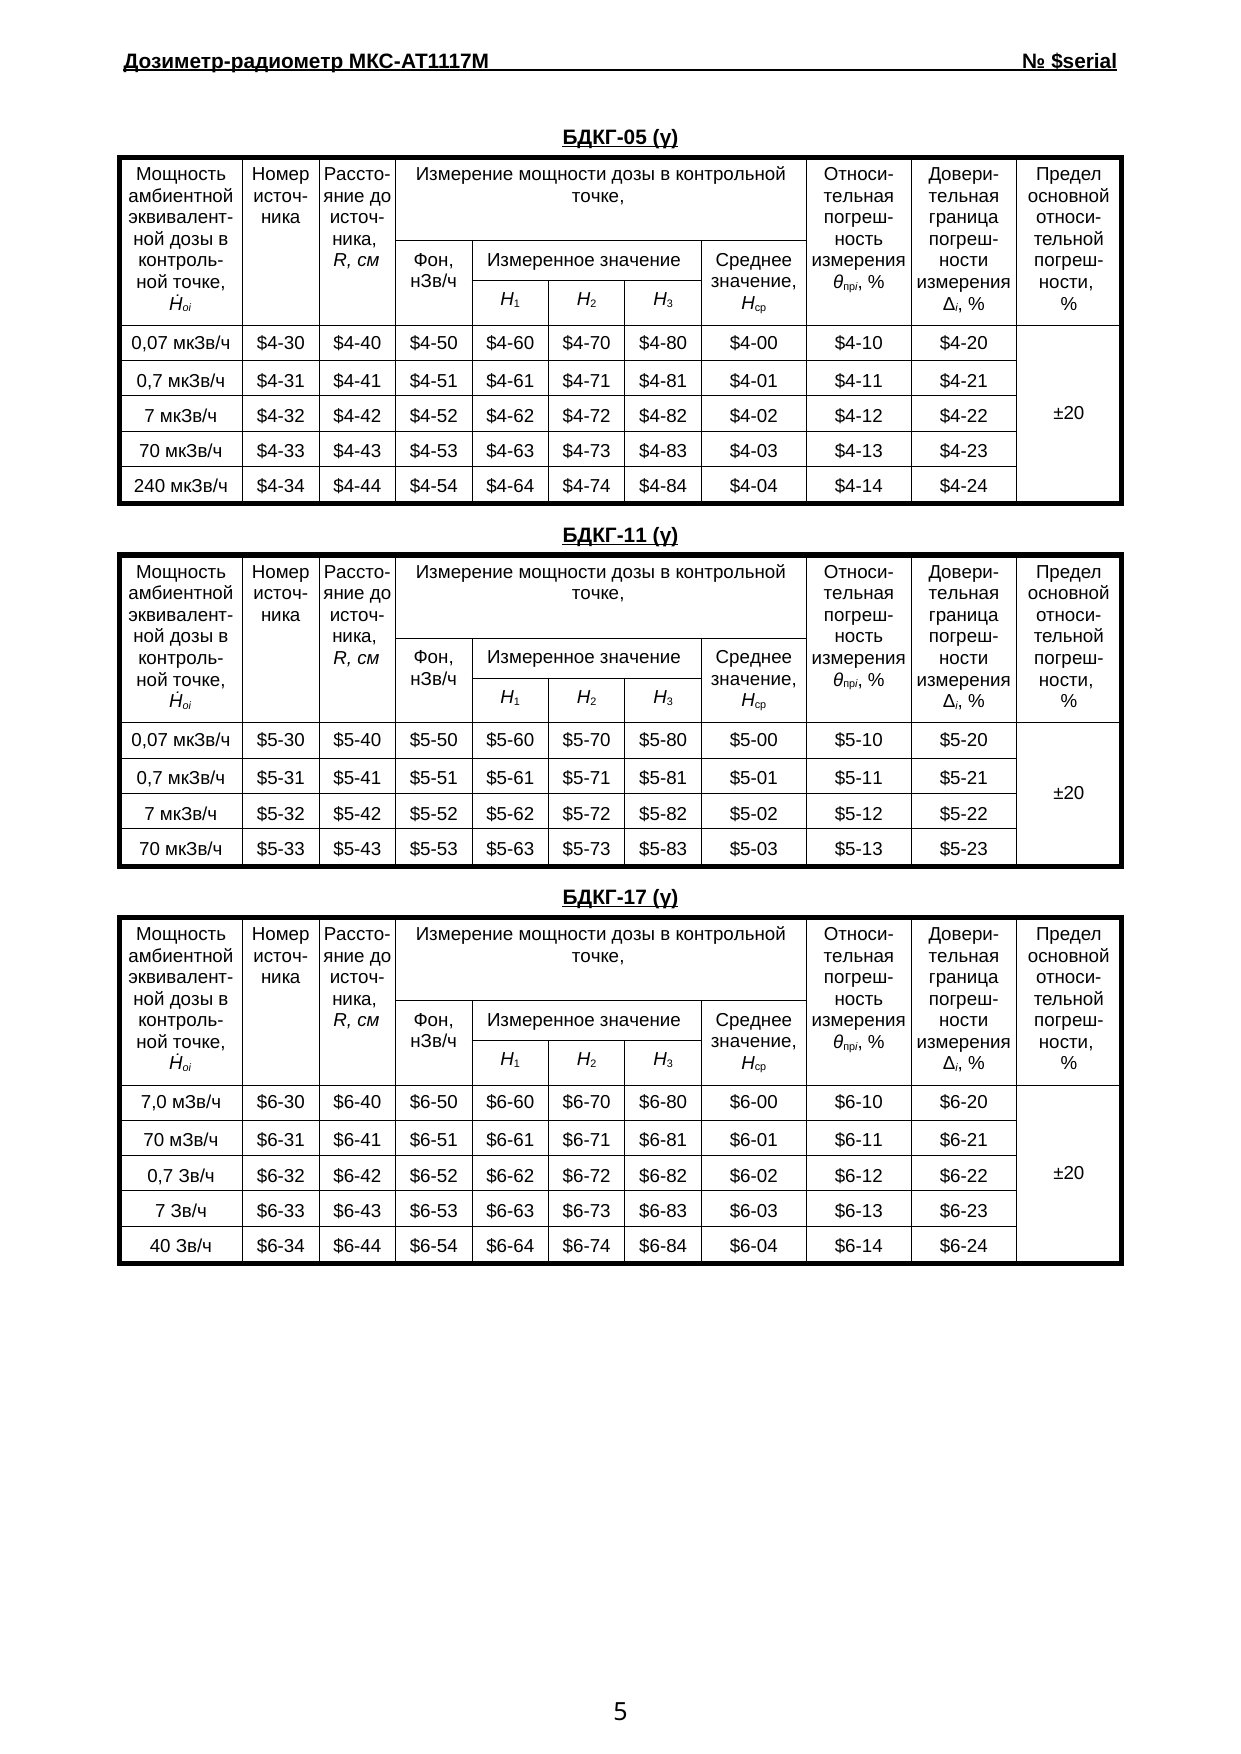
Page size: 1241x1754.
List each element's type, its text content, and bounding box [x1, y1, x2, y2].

table_cell $6-00 [702, 1086, 806, 1120]
table_cell $5-63 [473, 829, 548, 863]
table_cell $4-53 [396, 432, 472, 466]
table_cell $6-60 [473, 1086, 548, 1120]
table_cell $5-01 [702, 759, 806, 793]
table_cell 70 мкЗв/ч [122, 432, 242, 466]
table_cell Измерение мощности дозы в контрольной точке, [396, 920, 806, 1000]
table_cell $5-10 [807, 723, 911, 757]
table_cell $4-51 [396, 361, 472, 395]
table_cell $6-84 [625, 1227, 701, 1261]
table_cell Относи-тельная погреш-ность измерения θпрi, % [807, 160, 911, 324]
table_cell $5-61 [473, 759, 548, 793]
table_cell $4-00 [702, 326, 806, 360]
table_cell 0,7 мкЗв/ч [122, 361, 242, 395]
table_cell H1 [473, 281, 548, 324]
table_cell $6-41 [320, 1121, 395, 1155]
table_cell $6-52 [396, 1156, 472, 1190]
table_cell Фон, нЗв/ч [396, 241, 472, 324]
table_cell $4-20 [912, 326, 1016, 360]
table_cell $6-54 [396, 1227, 472, 1261]
table_cell $5-22 [912, 794, 1016, 828]
table_cell $6-30 [243, 1086, 319, 1120]
table_cell Номер источ-ника [243, 558, 319, 722]
table_cell $6-50 [396, 1086, 472, 1120]
table_cell $4-23 [912, 432, 1016, 466]
table_cell Измеренное значение [473, 639, 701, 677]
table_cell $6-72 [549, 1156, 624, 1190]
table_cell Фон, нЗв/ч [396, 1001, 472, 1084]
table_cell Предел основной относи-тельной погреш-ности, % [1017, 160, 1119, 324]
table_cell $5-71 [549, 759, 624, 793]
table_cell $4-41 [320, 361, 395, 395]
table_cell $4-62 [473, 396, 548, 431]
table_cell $5-03 [702, 829, 806, 863]
table_cell $6-43 [320, 1191, 395, 1226]
table_cell ±20 [1017, 723, 1119, 863]
table_cell H2 [549, 1041, 624, 1084]
table_cell Относи-тельная погреш-ность измерения θпрi, % [807, 920, 911, 1084]
table_cell Довери-тельная граница погреш-ности измерения Δi, % [912, 160, 1016, 324]
table_cell $5-31 [243, 759, 319, 793]
table_cell Предел основной относи-тельной погреш-ности, % [1017, 558, 1119, 722]
table_cell $5-60 [473, 723, 548, 757]
table_cell $6-02 [702, 1156, 806, 1190]
table_cell $4-64 [473, 467, 548, 501]
table_cell $4-01 [702, 361, 806, 395]
table_cell Измеренное значение [473, 241, 701, 280]
table_cell $6-13 [807, 1191, 911, 1226]
table_cell $5-32 [243, 794, 319, 828]
table_cell $5-73 [549, 829, 624, 863]
table_cell $6-42 [320, 1156, 395, 1190]
table_cell $4-10 [807, 326, 911, 360]
table_cell $6-12 [807, 1156, 911, 1190]
table_cell $4-80 [625, 326, 701, 360]
table_cell H1 [473, 679, 548, 722]
table_cell Мощность амбиентной эквивалент-ной дозы в контроль- ной точке, Ḣoi [122, 160, 242, 324]
table_cell $5-11 [807, 759, 911, 793]
table_cell $4-61 [473, 361, 548, 395]
table_cell Измерение мощности дозы в контрольной точке, [396, 558, 806, 638]
table_cell $6-81 [625, 1121, 701, 1155]
table_cell $5-12 [807, 794, 911, 828]
table_cell $6-71 [549, 1121, 624, 1155]
table_cell $5-13 [807, 829, 911, 863]
table_cell Предел основной относи-тельной погреш-ности, % [1017, 920, 1119, 1084]
table_cell 240 мкЗв/ч [122, 467, 242, 501]
table_cell Номер источ-ника [243, 920, 319, 1084]
table_cell 7 Зв/ч [122, 1191, 242, 1226]
table_cell $6-73 [549, 1191, 624, 1226]
table_cell $5-21 [912, 759, 1016, 793]
table_cell $6-14 [807, 1227, 911, 1261]
table_cell ±20 [1017, 326, 1119, 501]
table_cell $6-82 [625, 1156, 701, 1190]
table_cell $4-34 [243, 467, 319, 501]
table_cell $6-01 [702, 1121, 806, 1155]
table_cell $4-72 [549, 396, 624, 431]
table_cell $5-40 [320, 723, 395, 757]
table_cell $6-31 [243, 1121, 319, 1155]
table_cell Измерение мощности дозы в контрольной точке, [396, 160, 806, 240]
table_cell $5-42 [320, 794, 395, 828]
table_cell $6-63 [473, 1191, 548, 1226]
table_cell 0,07 мкЗв/ч [122, 723, 242, 757]
table_cell $5-30 [243, 723, 319, 757]
table_cell $4-50 [396, 326, 472, 360]
table_cell $6-34 [243, 1227, 319, 1261]
table_cell $5-83 [625, 829, 701, 863]
table_cell ±20 [1017, 1086, 1119, 1261]
table_cell $5-52 [396, 794, 472, 828]
table_cell Мощность амбиентной эквивалент-ной дозы в контроль- ной точке, Ḣoi [122, 920, 242, 1084]
table_cell $4-32 [243, 396, 319, 431]
table_cell $6-51 [396, 1121, 472, 1155]
table_cell H2 [549, 281, 624, 324]
table_cell $6-44 [320, 1227, 395, 1261]
table_cell H3 [625, 679, 701, 722]
table_cell $6-64 [473, 1227, 548, 1261]
table_cell $4-13 [807, 432, 911, 466]
table_cell 7 мкЗв/ч [122, 794, 242, 828]
table_cell $5-02 [702, 794, 806, 828]
table_cell 7 мкЗв/ч [122, 396, 242, 431]
table_cell $4-73 [549, 432, 624, 466]
table_cell $5-43 [320, 829, 395, 863]
table_cell $4-02 [702, 396, 806, 431]
table_cell $4-52 [396, 396, 472, 431]
table_cell Относи-тельная погреш-ность измерения θпрi, % [807, 558, 911, 722]
table_cell $6-33 [243, 1191, 319, 1226]
table_cell $5-80 [625, 723, 701, 757]
table_cell Среднее значение, Hср [702, 1001, 806, 1084]
table_cell Среднее значение, Hср [702, 639, 806, 722]
table_cell $6-32 [243, 1156, 319, 1190]
table_cell $4-84 [625, 467, 701, 501]
table_cell Среднее значение, Hср [702, 241, 806, 324]
table_cell $5-82 [625, 794, 701, 828]
table_cell 40 Зв/ч [122, 1227, 242, 1261]
table_cell $6-20 [912, 1086, 1016, 1120]
table_cell $4-33 [243, 432, 319, 466]
table_cell $6-04 [702, 1227, 806, 1261]
table_cell $4-31 [243, 361, 319, 395]
table_cell $4-44 [320, 467, 395, 501]
table_cell $4-81 [625, 361, 701, 395]
table_cell $6-62 [473, 1156, 548, 1190]
table_cell $5-33 [243, 829, 319, 863]
table_cell $4-54 [396, 467, 472, 501]
table_cell H3 [625, 281, 701, 324]
table_cell $6-74 [549, 1227, 624, 1261]
table_cell 0,7 Зв/ч [122, 1156, 242, 1190]
table_cell Фон, нЗв/ч [396, 639, 472, 722]
table_cell $4-30 [243, 326, 319, 360]
table_cell 0,07 мкЗв/ч [122, 326, 242, 360]
table_cell $5-50 [396, 723, 472, 757]
table_cell $5-23 [912, 829, 1016, 863]
table_cell $6-10 [807, 1086, 911, 1120]
table_cell Номер источ-ника [243, 160, 319, 324]
table_cell $4-82 [625, 396, 701, 431]
table_cell $5-62 [473, 794, 548, 828]
table_cell Рассто-яние до источ-ника, R, см [320, 920, 395, 1084]
table_cell $4-40 [320, 326, 395, 360]
table_cell $4-71 [549, 361, 624, 395]
table_cell $5-41 [320, 759, 395, 793]
table_cell $5-70 [549, 723, 624, 757]
table_cell $4-12 [807, 396, 911, 431]
table_cell $5-51 [396, 759, 472, 793]
table_cell $5-00 [702, 723, 806, 757]
table_cell $5-53 [396, 829, 472, 863]
table_cell $6-61 [473, 1121, 548, 1155]
table_cell H2 [549, 679, 624, 722]
table_cell Довери-тельная граница погреш-ности измерения Δi, % [912, 558, 1016, 722]
table_cell $6-23 [912, 1191, 1016, 1226]
table_cell $5-72 [549, 794, 624, 828]
table_header БДКГ-11 (γ) [119, 506, 1121, 552]
table_cell $4-03 [702, 432, 806, 466]
table_cell H1 [473, 1041, 548, 1084]
table_cell $4-14 [807, 467, 911, 501]
table_cell $4-24 [912, 467, 1016, 501]
table_cell 0,7 мкЗв/ч [122, 759, 242, 793]
table_cell $4-60 [473, 326, 548, 360]
table_cell $5-20 [912, 723, 1016, 757]
table_header БДКГ-17 (γ) [119, 869, 1121, 914]
table_cell $4-74 [549, 467, 624, 501]
table_cell $4-43 [320, 432, 395, 466]
table_cell $6-24 [912, 1227, 1016, 1261]
table_cell $6-22 [912, 1156, 1016, 1190]
table_cell $4-70 [549, 326, 624, 360]
table_cell $6-03 [702, 1191, 806, 1226]
table_cell $6-80 [625, 1086, 701, 1120]
table_cell $6-11 [807, 1121, 911, 1155]
table_cell $6-83 [625, 1191, 701, 1226]
table_cell H3 [625, 1041, 701, 1084]
table_cell $6-40 [320, 1086, 395, 1120]
table_cell $6-21 [912, 1121, 1016, 1155]
table_cell Рассто-яние до источ-ника, R, см [320, 160, 395, 324]
table_cell $4-83 [625, 432, 701, 466]
table_cell Мощность амбиентной эквивалент-ной дозы в контроль- ной точке, Ḣoi [122, 558, 242, 722]
table_cell $6-70 [549, 1086, 624, 1120]
table_cell $4-63 [473, 432, 548, 466]
table_cell $4-04 [702, 467, 806, 501]
table_cell $4-42 [320, 396, 395, 431]
table_cell 7,0 мЗв/ч [122, 1086, 242, 1120]
table_cell Измеренное значение [473, 1001, 701, 1040]
table_cell 70 мЗв/ч [122, 1121, 242, 1155]
table_header БДКГ-05 (γ) [119, 109, 1121, 155]
table_cell $4-11 [807, 361, 911, 395]
table_cell $4-22 [912, 396, 1016, 431]
table_cell $5-81 [625, 759, 701, 793]
table_cell Довери-тельная граница погреш-ности измерения Δi, % [912, 920, 1016, 1084]
table_cell Рассто-яние до источ-ника, R, см [320, 558, 395, 722]
table_cell $6-53 [396, 1191, 472, 1226]
table_cell $4-21 [912, 361, 1016, 395]
table_cell 70 мкЗв/ч [122, 829, 242, 863]
